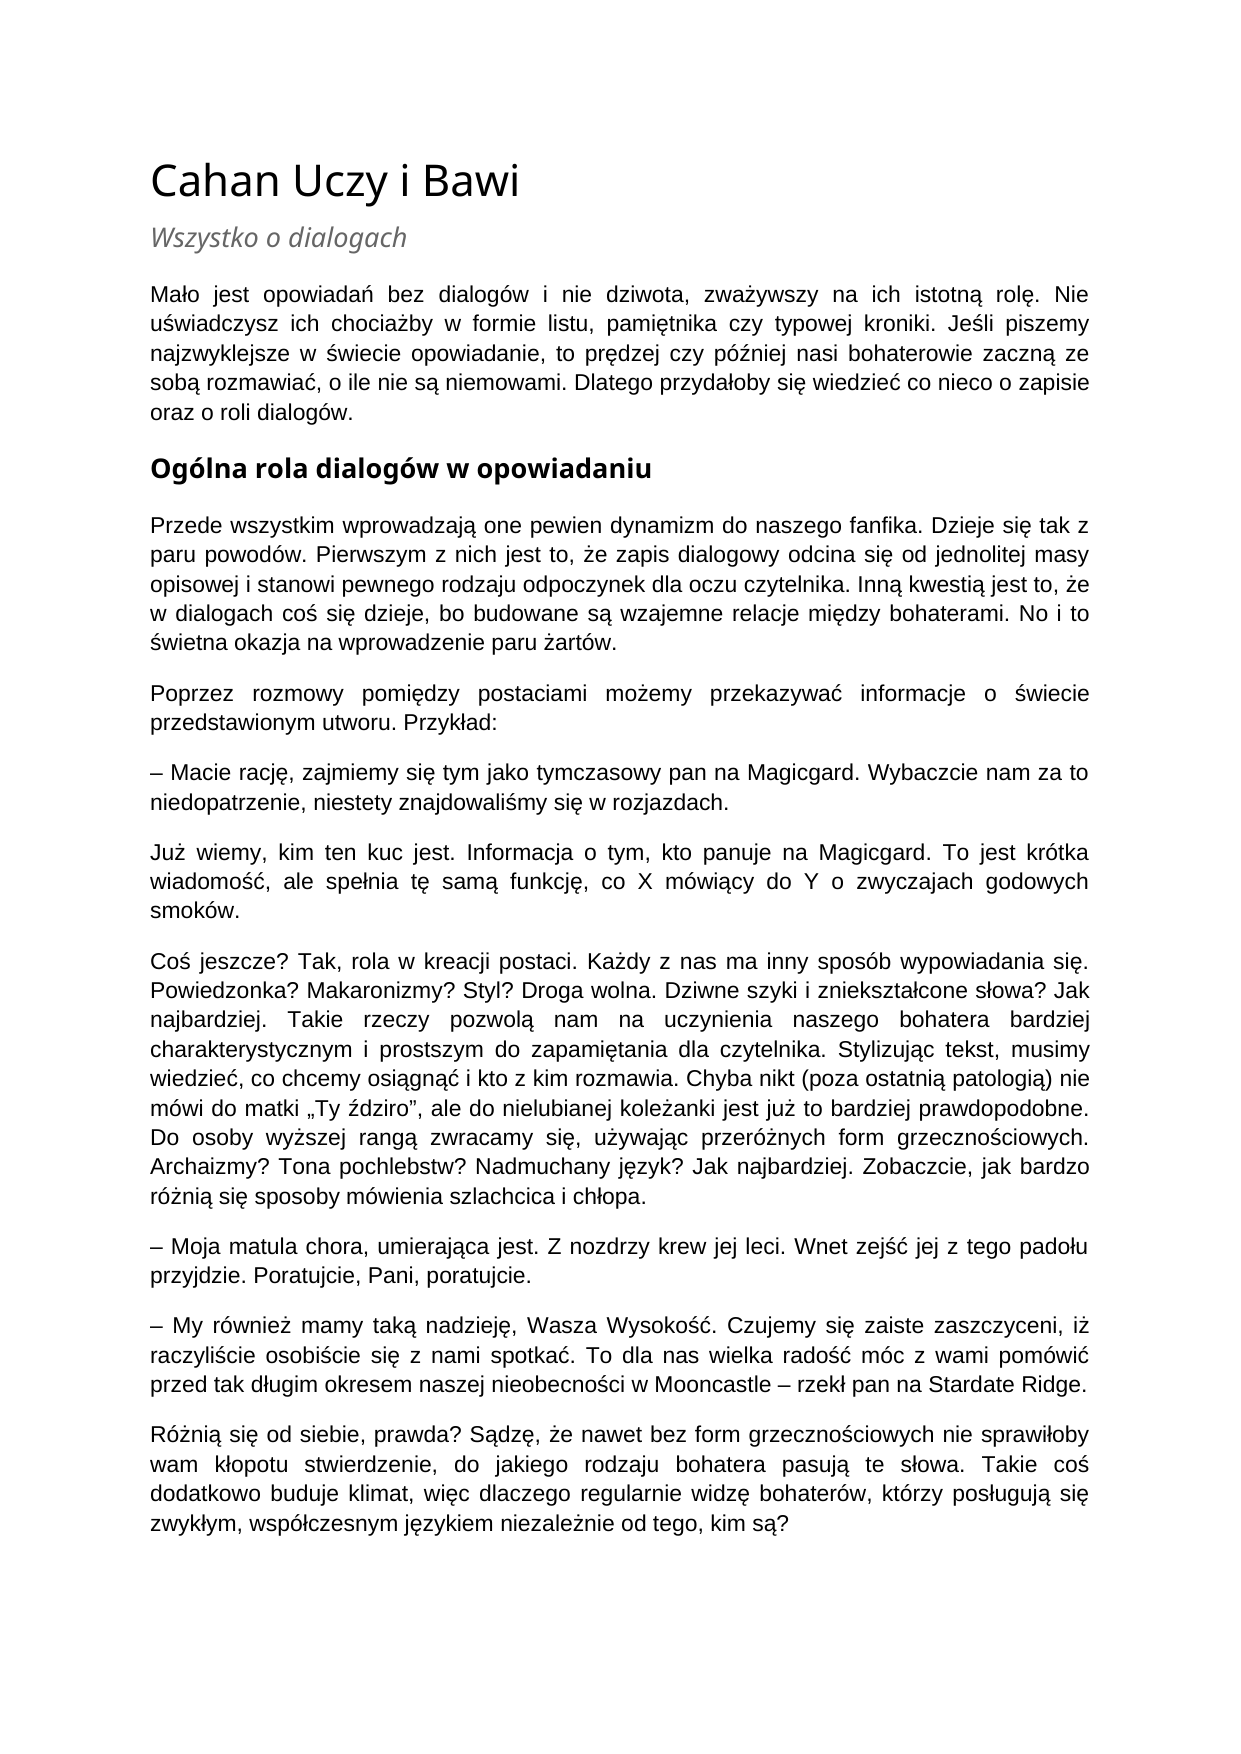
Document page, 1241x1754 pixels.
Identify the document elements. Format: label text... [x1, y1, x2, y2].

subtitle Ogólna rola dialogów w opowiadaniu [150, 449, 1091, 486]
text – Moja matula chora, umierająca jest. Z nozdrzy krew jej leci. Wnet zejść jej z tego padołu przyjdzie. Poratujcie, Pani, poratujcie. [150, 1234, 1091, 1289]
text Poprzez rozmowy pomiędzy postaciami możemy przekazywać informacje o świecie przedstawionym utworu. Przykład: [150, 680, 1091, 735]
subtitle Wszystko o dialogach [150, 218, 1091, 255]
text Już wiemy, kim ten kuc jest. Informacja o tym, kto panuje na Magicgard. To jest krótka wiadomość, ale spełnia tę samą funkcję, co X mówiący do Y o zwyczajach godowych smoków. [150, 839, 1091, 924]
text Mało jest opowiadań bez dialogów i nie dziwota, zważywszy na ich istotną rolę. Nie uświadczysz ich chociażby w formie listu, pamiętnika czy typowej kroniki. Jeśli piszemy najzwyklejsze w świecie opowiadanie, to prędzej czy później nasi bohaterowie zaczną ze sobą rozmawiać, o ile nie są niemowami. Dlatego przydałoby się wiedzieć co nieco o zapisie oraz o roli dialogów. [150, 282, 1091, 425]
text – Macie rację, zajmiemy się tym jako tymczasowy pan na Magicgard. Wybaczcie nam za to niedopatrzenie, niestety znajdowaliśmy się w rozjazdach. [150, 760, 1091, 815]
text Przede wszystkim wprowadzają one pewien dynamizm do naszego fanfika. Dzieje się tak z paru powodów. Pierwszym z nich jest to, że zapis dialogowy odcina się od jednolitej masy opisowej i stanowi pewnego rodzaju odpoczynek dla oczu czytelnika. Inną kwestią jest to, że w dialogach coś się dzieje, bo budowane są wzajemne relacje między bohaterami. No i to świetna okazja na wprowadzenie paru żartów. [150, 513, 1091, 656]
title Cahan Uczy i Bawi [150, 150, 1091, 209]
text – My również mamy taką nadzieję, Wasza Wysokość. Czujemy się zaiste zaszczyceni, iż raczyliście osobiście się z nami spotkać. To dla nas wielka radość móc z wami pomówić przed tak długim okresem naszej nieobecności w Mooncastle – rzekł pan na Stardate Ridge. [150, 1313, 1091, 1398]
text Różnią się od siebie, prawda? Sądzę, że nawet bez form grzecznościowych nie sprawiłoby wam kłopotu stwierdzenie, do jakiego rodzaju bohatera pasują te słowa. Takie coś dodatkowo buduje klimat, więc dlaczego regularnie widzę bohaterów, którzy posługują się zwykłym, współczesnym językiem niezależnie od tego, kim są? [150, 1422, 1091, 1536]
text Coś jeszcze? Tak, rola w kreacji postaci. Każdy z nas ma inny sposób wypowiadania się. Powiedzonka? Makaronizmy? Styl? Droga wolna. Dziwne szyki i zniekształcone słowa? Jak najbardziej. Takie rzeczy pozwolą nam na uczynienia naszego bohatera bardziej charakterystycznym i prostszym do zapamiętania dla czytelnika. Stylizując tekst, musimy wiedzieć, co chcemy osiągnąć i kto z kim rozmawia. Chyba nikt (poza ostatnią patologią) nie mówi do matki „Ty ździro”, ale do nielubianej koleżanki jest już to bardziej prawdopodobne. Do osoby wyższej rangą zwracamy się, używając przeróżnych form grzecznościowych. Archaizmy? Tona pochlebstw? Nadmuchany język? Jak najbardziej. Zobaczcie, jak bardzo różnią się sposoby mówienia szlachcica i chłopa. [150, 948, 1091, 1209]
